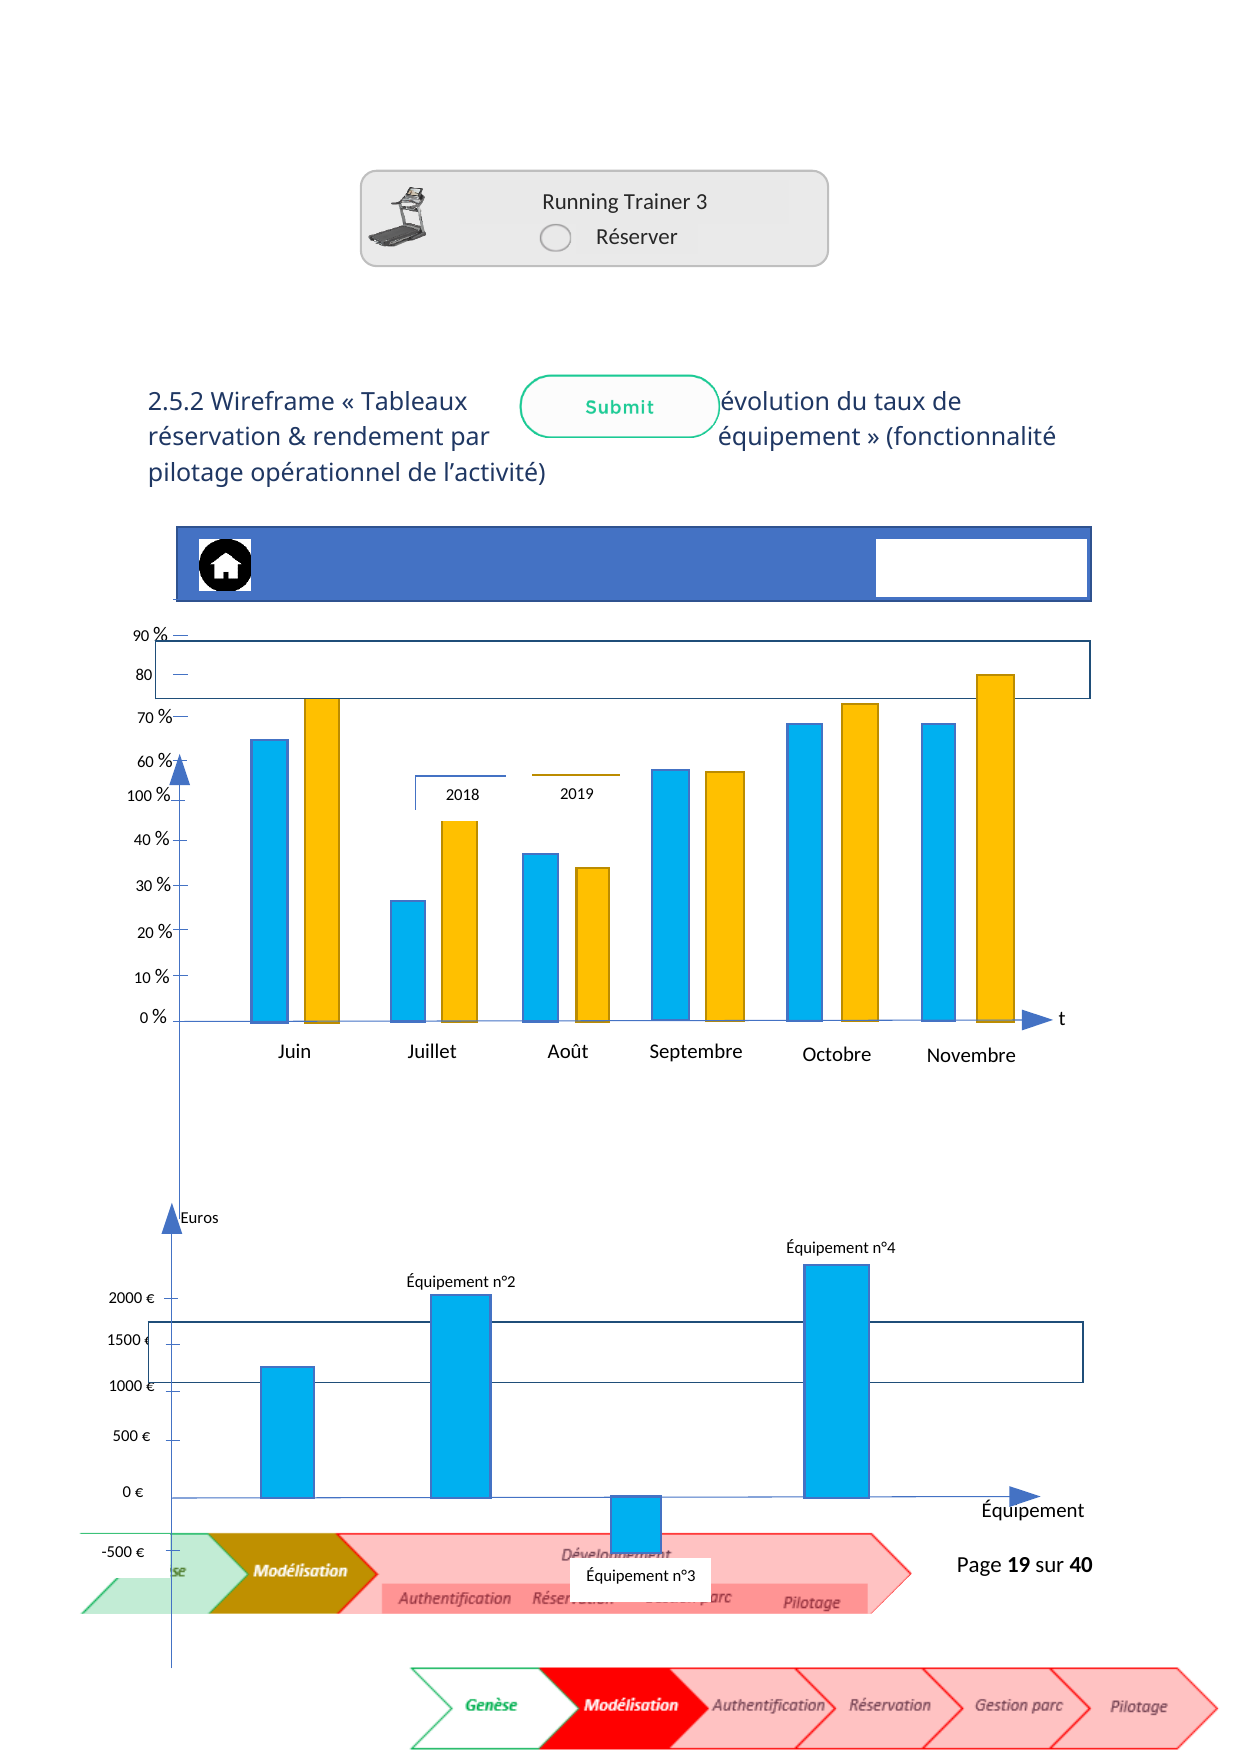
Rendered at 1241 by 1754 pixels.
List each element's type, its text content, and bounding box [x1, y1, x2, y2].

picture [262, 1332, 313, 1367]
text Équipement n°2 [406, 1235, 516, 1256]
text Équipement n°3 [585, 1530, 696, 1550]
text Novembre [917, 1007, 1026, 1032]
text Manager [891, 510, 1072, 538]
picture [789, 689, 821, 724]
text 2019 [545, 747, 608, 768]
text Août [513, 1002, 622, 1028]
text Balance revenus / dépenses par équipement [870, 1294, 1067, 1322]
text Équipement n°4 [785, 1202, 896, 1222]
text 0 € [101, 1446, 165, 1466]
text Evolution du taux de réservation 2018 - 2019 [171, 613, 1074, 641]
picture [253, 705, 286, 740]
text Euros [174, 1172, 231, 1192]
text Juillet [388, 1002, 476, 1028]
text 2000 € [99, 1252, 163, 1272]
picture [612, 1462, 660, 1497]
text Balance revenus / dépenses par équipement [492, 1294, 803, 1322]
picture [206, 510, 253, 557]
text 10 % [120, 927, 179, 953]
text [180, 968, 185, 985]
text 500 € [99, 1389, 163, 1409]
text 86% [618, 664, 727, 684]
text 30 % [121, 836, 179, 861]
text 70 % [123, 668, 187, 693]
text 1000 € [99, 1339, 163, 1359]
text 100 % [117, 746, 179, 771]
text 2018 [431, 749, 494, 769]
text Octobre [782, 1005, 891, 1031]
text Septembre [642, 1002, 751, 1028]
subtitle 2.5.2 Wireframe « Tableaux évolution du taux de réservation & rendement par équipement » (fonctionnalité pilotage opérationnel de l’activité) [148, 383, 1092, 453]
text 20 % [180, 894, 187, 908]
text t [1038, 970, 1085, 995]
picture [392, 866, 424, 901]
text Balance revenus / dépenses par équipement [172, 1294, 430, 1322]
text 0 % [121, 968, 179, 993]
text -500 € [90, 1506, 155, 1526]
picture [404, 1662, 1221, 1754]
picture [432, 1260, 489, 1295]
picture [806, 1231, 868, 1265]
text 1500 € [98, 1294, 148, 1314]
text 20 % [123, 882, 179, 908]
text 40 % [120, 789, 179, 814]
text 80 % [121, 624, 155, 650]
text Équipement [976, 1462, 1090, 1487]
text 90 % [118, 586, 182, 611]
picture [653, 736, 688, 770]
text 60 % [123, 711, 187, 737]
picture [923, 689, 954, 724]
picture [524, 819, 557, 854]
text Juin [240, 1002, 349, 1028]
